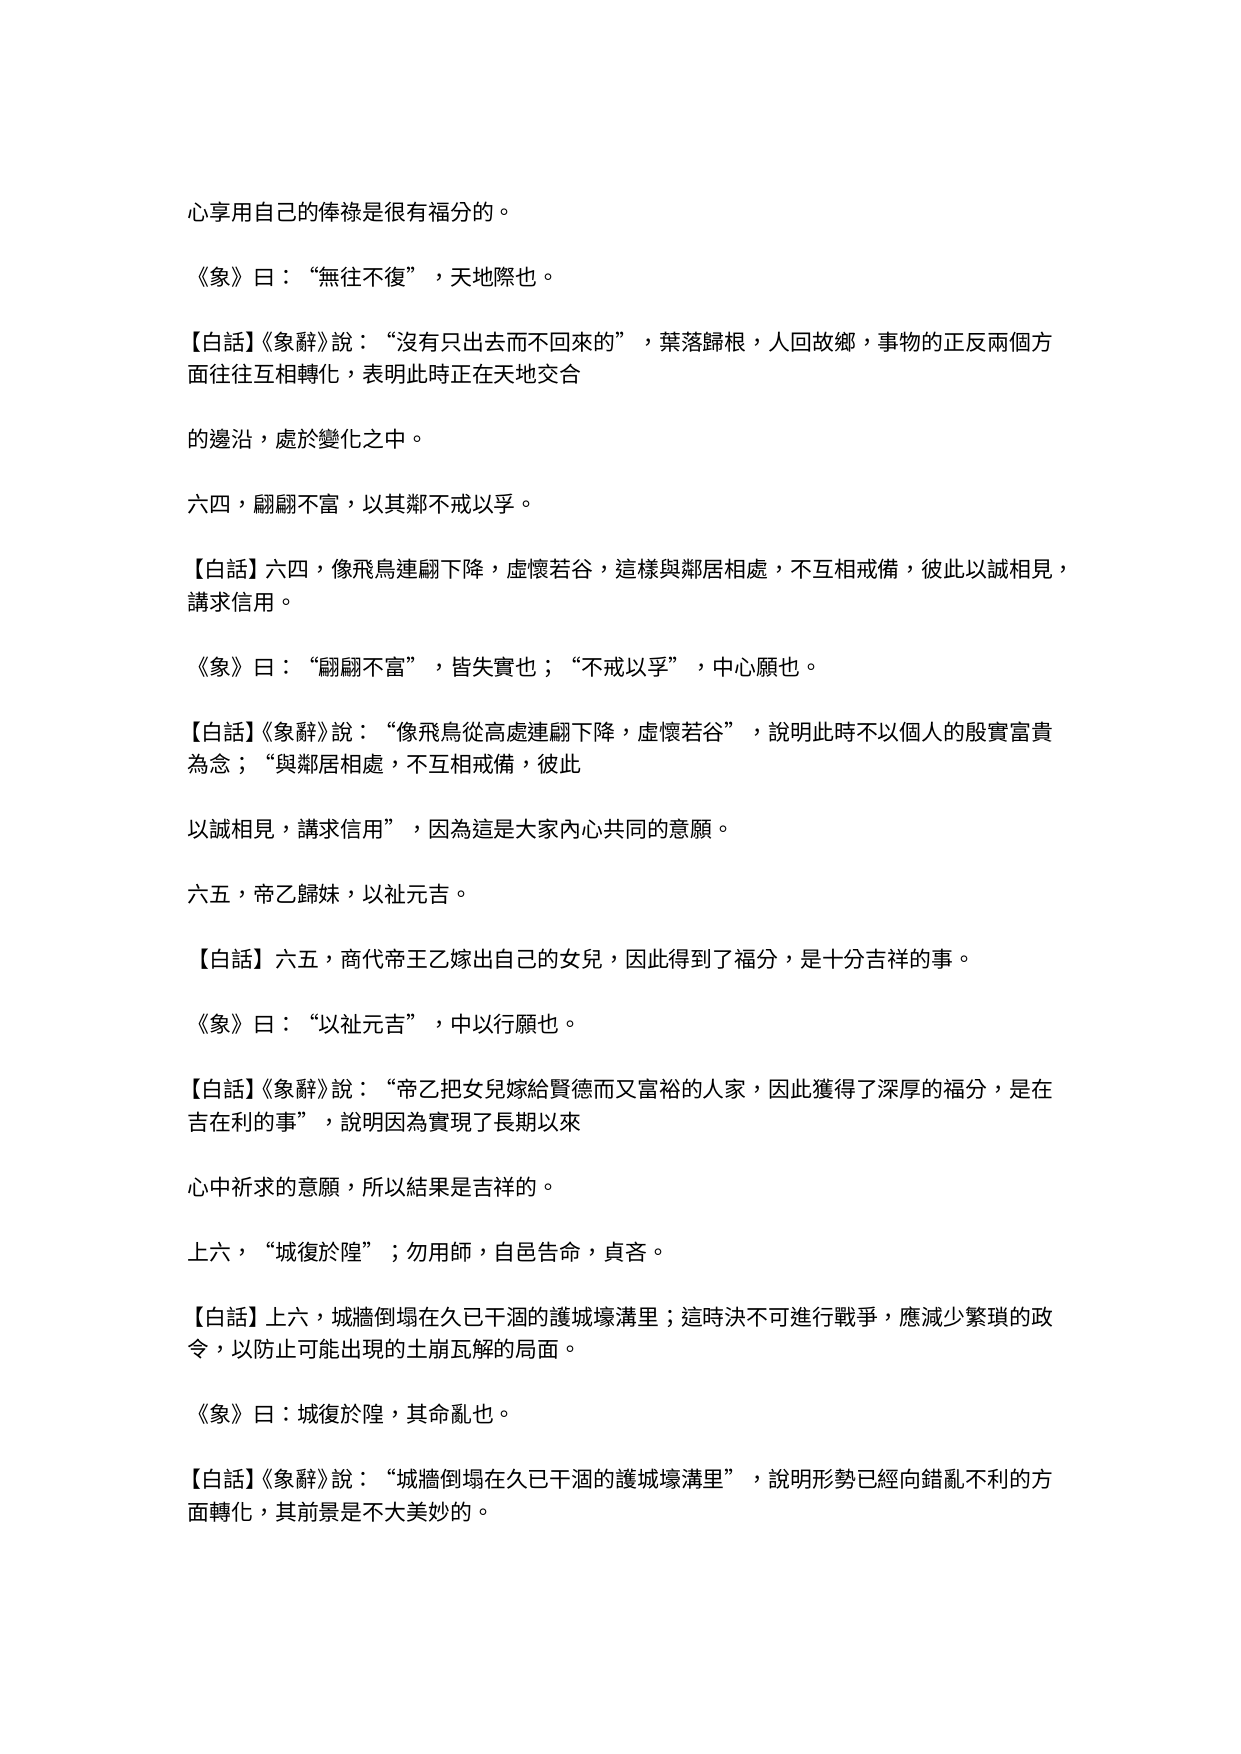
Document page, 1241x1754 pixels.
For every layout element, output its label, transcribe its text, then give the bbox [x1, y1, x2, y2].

text 【白話】《象辭》說：“帝乙把女兒嫁給賢德而又富裕的人家，因此獲得了深厚的福分，是在吉在利的事”，說明因為實現了長期以來 [187, 1072, 1053, 1137]
text 六五，帝乙歸妹，以祉元吉。 [187, 877, 1053, 909]
text 的邊沿，處於變化之中。 [187, 422, 1053, 454]
text 《象》曰：城復於隍，其命亂也。 [187, 1397, 1053, 1429]
text 【白話】《象辭》說：“城牆倒塌在久已干涸的護城壕溝里”，說明形勢已經向錯亂不利的方面轉化，其前景是不大美妙的。 [187, 1462, 1053, 1527]
text 《象》曰：“以祉元吉”，中以行願也。 [187, 1007, 1053, 1039]
text 上六，“城復於隍”；勿用師，自邑告命，貞吝。 [187, 1234, 1053, 1267]
text 【白話】《象辭》說：“像飛鳥從高處連翩下降，虛懷若谷”，說明此時不以個人的殷實富貴為念；“與鄰居相處，不互相戒備，彼此 [187, 714, 1053, 779]
text 六四，翩翩不富，以其鄰不戒以孚。 [187, 487, 1053, 519]
text 心中祈求的意願，所以結果是吉祥的。 [187, 1169, 1053, 1202]
text 以誠相見，講求信用”，因為這是大家內心共同的意願。 [187, 812, 1053, 844]
text 《象》曰：“翩翩不富”，皆失實也；“不戒以孚”，中心願也。 [187, 649, 1053, 682]
text 【白話】六五，商代帝王乙嫁出自己的女兒，因此得到了福分，是十分吉祥的事。 [187, 942, 1053, 974]
text 【白話】六四，像飛鳥連翩下降，虛懷若谷，這樣與鄰居相處，不互相戒備，彼此以誠相見，講求信用。 [187, 552, 1053, 617]
text 【白話】上六，城牆倒塌在久已干涸的護城壕溝里；這時決不可進行戰爭，應減少繁瑣的政令，以防止可能出現的土崩瓦解的局面。 [187, 1299, 1053, 1364]
text 《象》曰：“無往不復”，天地際也。 [187, 259, 1053, 292]
text 心享用自己的俸祿是很有福分的。 [187, 194, 1053, 227]
text 【白話】《象辭》說：“沒有只出去而不回來的”，葉落歸根，人回故鄉，事物的正反兩個方面往往互相轉化，表明此時正在天地交合 [187, 324, 1053, 389]
